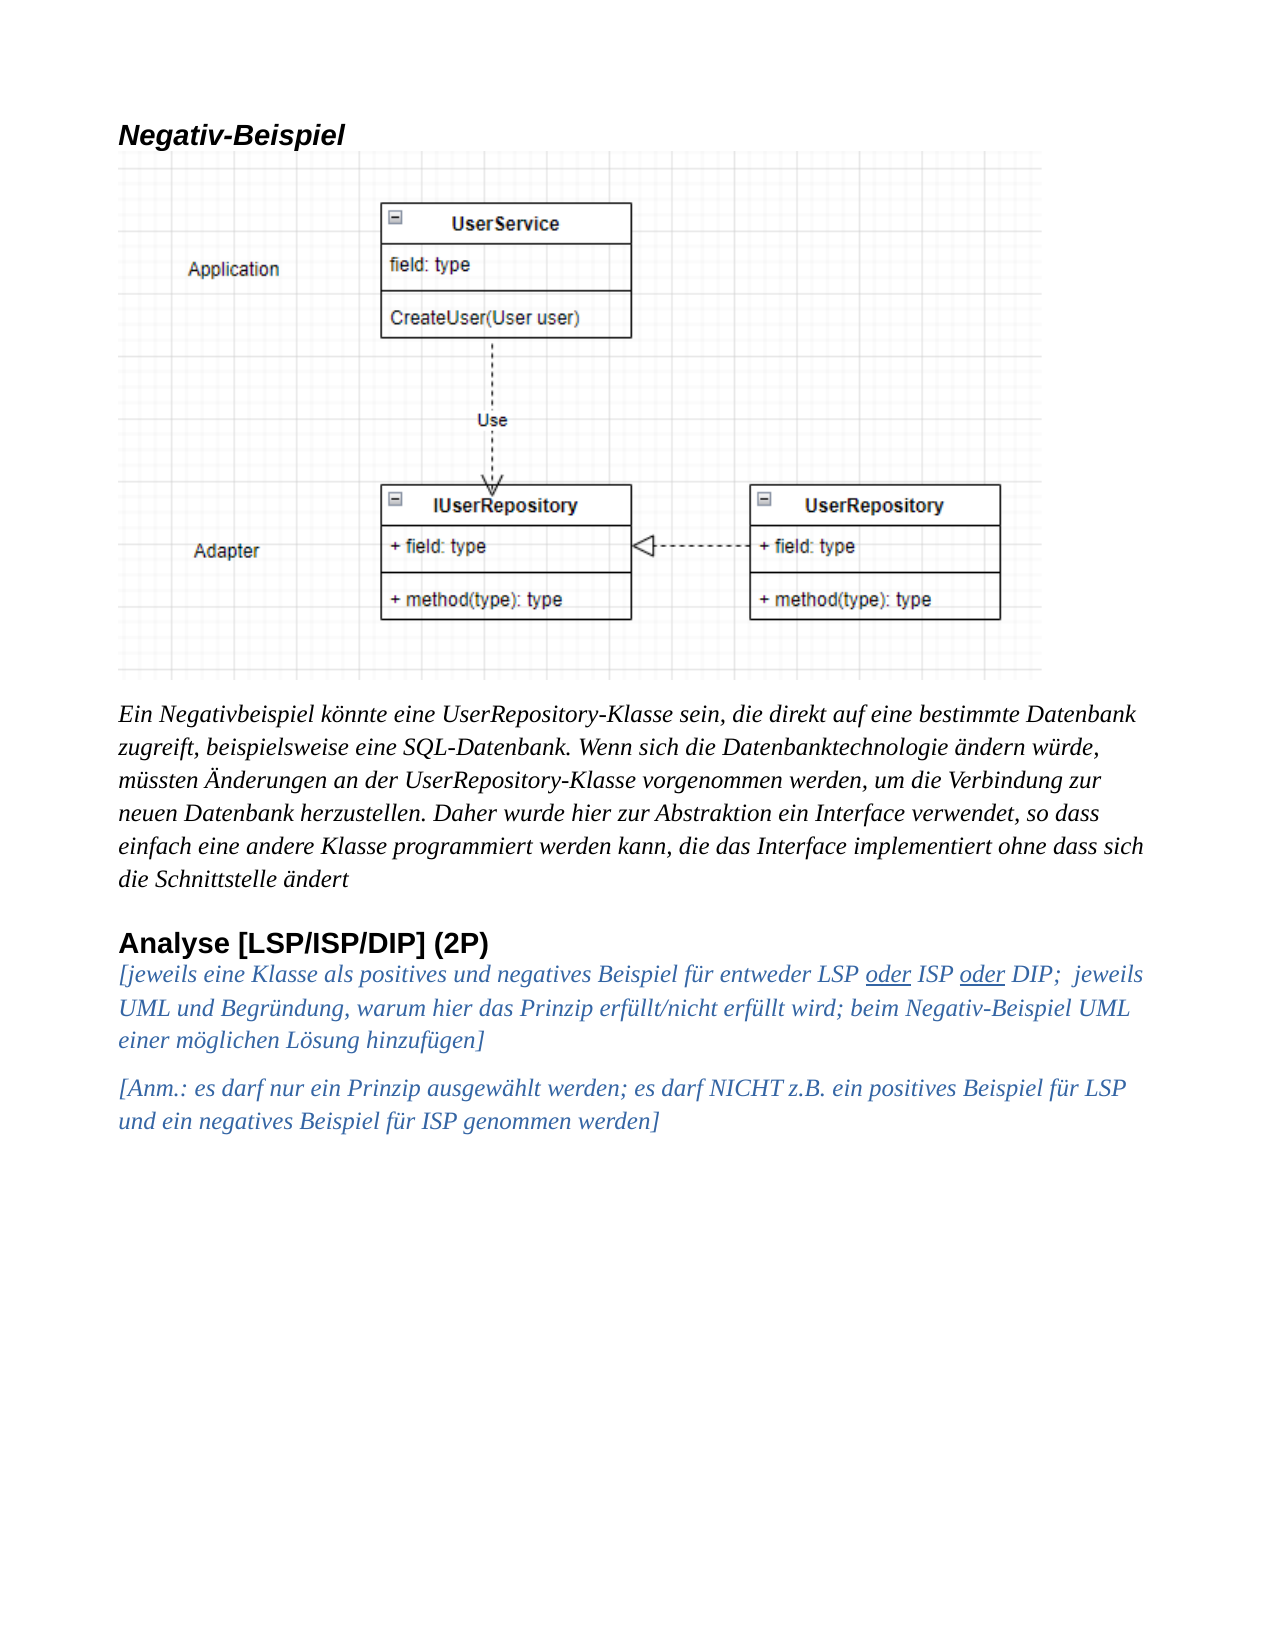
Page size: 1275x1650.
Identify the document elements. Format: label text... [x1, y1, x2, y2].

subtitle Negativ-Beispiel [118, 118, 1157, 152]
subtitle Analyse [LSP/ISP/DIP] (2P) [118, 926, 1157, 959]
text Ein Negativbeispiel könnte eine UserRepository-Klasse sein, die direkt auf eine bestimmte Datenbank zugreift, beispielsweise eine SQL-Datenbank. Wenn sich die Datenbanktechnologie ändern würde, müssten Änderungen an der UserRepository-Klasse vorgenommen werden, um die Verbindung zur neuen Datenbank herzustellen. Daher wurde hier zur Abstraktion ein Interface verwendet, so dass einfach eine andere Klasse programmiert werden kann, die das Interface implementiert ohne dass sich die Schnittstelle ändert [118, 699, 1157, 893]
text [Anm.: es darf nur ein Prinzip ausgewählt werden; es darf NICHT z.B. ein positives Beispiel für LSP und ein negatives Beispiel für ISP genommen werden] [118, 1073, 1157, 1135]
text [jeweils eine Klasse als positives und negatives Beispiel für entweder LSP oder ISP oder DIP; jeweils UML und Begründung, warum hier das Prinzip erfüllt/nicht erfüllt wird; beim Negativ-Beispiel UML einer möglichen Lösung hinzufügen] [118, 959, 1157, 1054]
